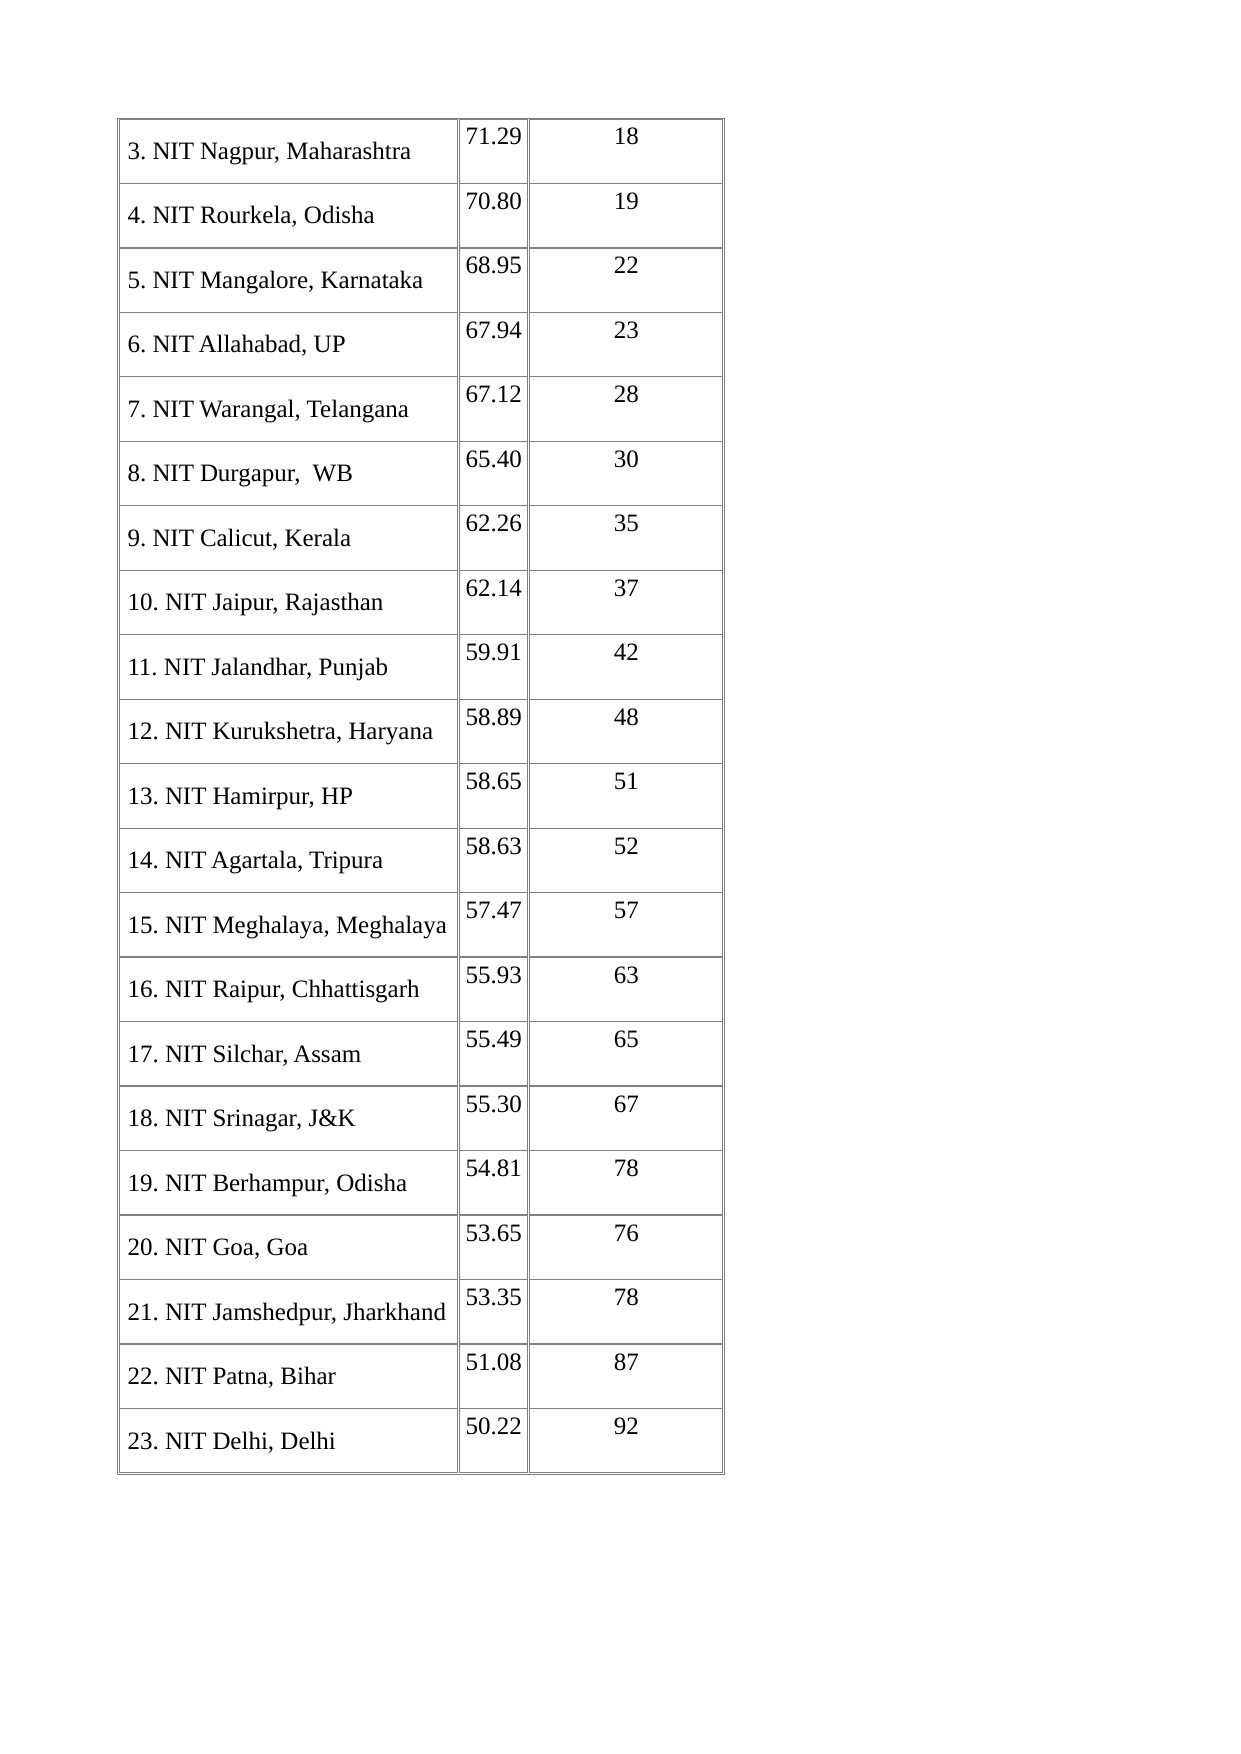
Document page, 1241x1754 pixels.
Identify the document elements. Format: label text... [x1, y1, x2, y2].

table_cell 35 [530, 506, 722, 569]
table_cell 48 [530, 700, 722, 763]
table_cell 50.22 [460, 1409, 527, 1472]
table_cell 10. NIT Jaipur, Rajasthan [120, 571, 457, 634]
table_cell 68.95 [460, 249, 527, 312]
table_cell 58.63 [460, 829, 527, 892]
table_cell 11. NIT Jalandhar, Punjab [120, 635, 457, 698]
table_cell 78 [530, 1280, 722, 1343]
table_cell 4. NIT Rourkela, Odisha [120, 184, 457, 247]
table_cell 62.26 [460, 506, 527, 569]
table_cell 9. NIT Calicut, Kerala [120, 506, 457, 569]
table_cell 37 [530, 571, 722, 634]
table_cell 52 [530, 829, 722, 892]
table_cell 65 [530, 1022, 722, 1085]
table_cell 21. NIT Jamshedpur, Jharkhand [120, 1280, 457, 1343]
table_cell 67.94 [460, 313, 527, 376]
table_cell 67.12 [460, 377, 527, 441]
table_cell 14. NIT Agartala, Tripura [120, 829, 457, 892]
table_cell 55.93 [460, 958, 527, 1021]
table_cell 76 [530, 1216, 722, 1279]
table_cell 58.89 [460, 700, 527, 763]
table_cell 53.65 [460, 1216, 527, 1279]
table_cell 18. NIT Srinagar, J&K [120, 1087, 457, 1150]
table_cell 22. NIT Patna, Bihar [120, 1345, 457, 1408]
table_cell 55.49 [460, 1022, 527, 1085]
table_cell 78 [530, 1151, 722, 1214]
table_cell 59.91 [460, 635, 527, 698]
table_cell 6. NIT Allahabad, UP [120, 313, 457, 376]
table_cell 28 [530, 377, 722, 441]
table_cell 53.35 [460, 1280, 527, 1343]
table_cell 62.14 [460, 571, 527, 634]
table_cell 54.81 [460, 1151, 527, 1214]
table_cell 17. NIT Silchar, Assam [120, 1022, 457, 1085]
table_cell 57.47 [460, 893, 527, 956]
table_cell 42 [530, 635, 722, 698]
table_cell 71.29 [460, 120, 527, 183]
table_cell 30 [530, 442, 722, 505]
table_cell 23. NIT Delhi, Delhi [120, 1409, 457, 1472]
table_cell 5. NIT Mangalore, Karnataka [120, 249, 457, 312]
table_cell 51.08 [460, 1345, 527, 1408]
table_cell 65.40 [460, 442, 527, 505]
table_cell 55.30 [460, 1087, 527, 1150]
table_cell 23 [530, 313, 722, 376]
table_cell 70.80 [460, 184, 527, 247]
table_cell 8. NIT Durgapur, WB [120, 442, 457, 505]
table_cell 22 [530, 249, 722, 312]
table_cell 16. NIT Raipur, Chhattisgarh [120, 958, 457, 1021]
table_cell 58.65 [460, 764, 527, 827]
table_cell 87 [530, 1345, 722, 1408]
table_cell 67 [530, 1087, 722, 1150]
table_cell 51 [530, 764, 722, 827]
table_cell 15. NIT Meghalaya, Meghalaya [120, 893, 457, 956]
table_cell 3. NIT Nagpur, Maharashtra [120, 120, 457, 183]
table_cell 57 [530, 893, 722, 956]
table_cell 7. NIT Warangal, Telangana [120, 377, 457, 441]
table_cell 12. NIT Kurukshetra, Haryana [120, 700, 457, 763]
table_cell 20. NIT Goa, Goa [120, 1216, 457, 1279]
table_cell 63 [530, 958, 722, 1021]
table_cell 19 [530, 184, 722, 247]
table_cell 13. NIT Hamirpur, HP [120, 764, 457, 827]
table_cell 18 [530, 120, 722, 183]
table_cell 92 [530, 1409, 722, 1472]
table_cell 19. NIT Berhampur, Odisha [120, 1151, 457, 1214]
